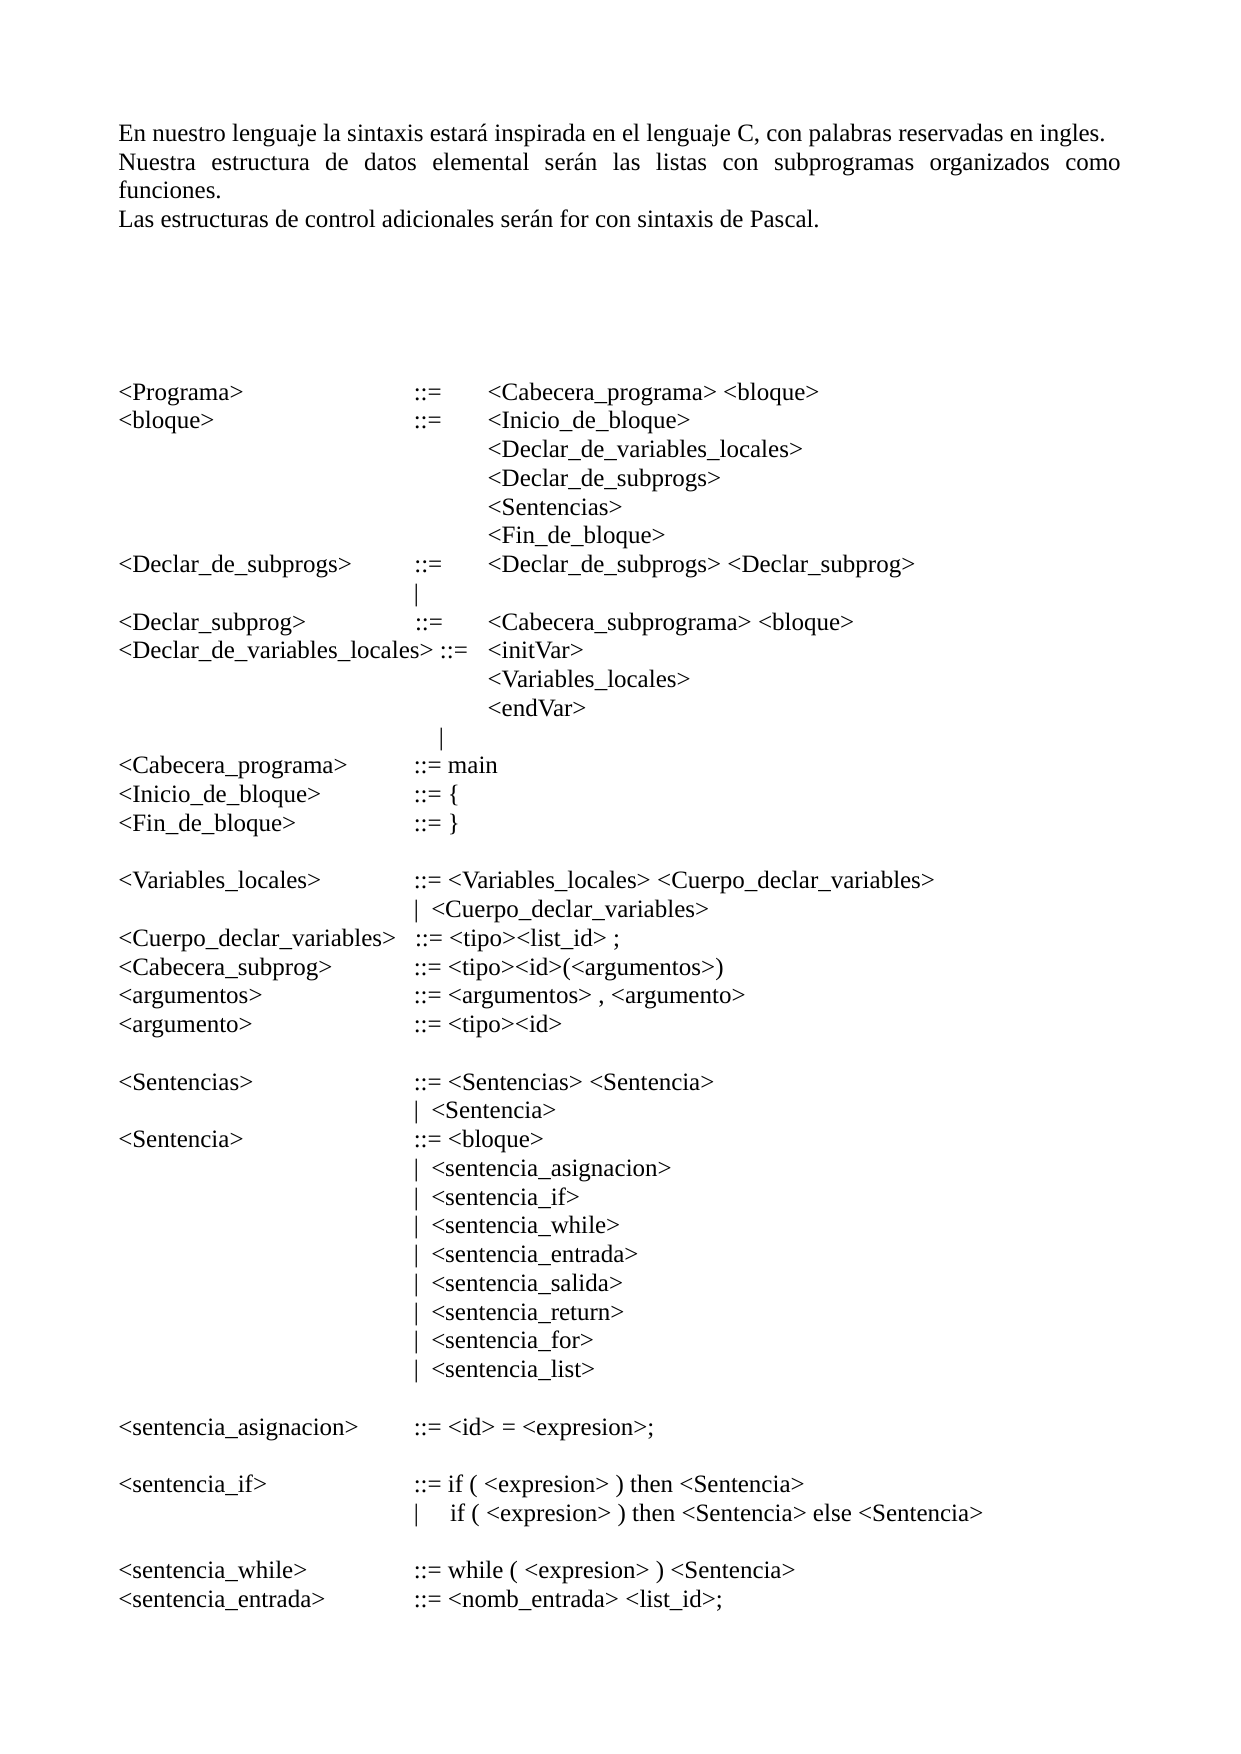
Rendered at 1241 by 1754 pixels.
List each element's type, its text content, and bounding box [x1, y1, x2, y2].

text <Cabecera_subprog> ::= <tipo><id>(<argumentos>) [118, 952, 1122, 981]
text <Declar_de_variables_locales> [118, 434, 1122, 463]
text <sentencia_asignacion> ::= <id> = <expresion>; [118, 1412, 1122, 1441]
text | [118, 722, 1122, 751]
text | <sentencia_salida> [118, 1268, 1122, 1297]
text <argumento> ::= <tipo><id> [118, 1009, 1122, 1038]
text <Sentencias> [118, 492, 1122, 521]
text <Declar_de_variables_locales> ::= <initVar> [118, 636, 1122, 664]
text | <sentencia_if> [118, 1182, 1122, 1211]
text <Sentencias> ::= <Sentencias> <Sentencia> [118, 1067, 1122, 1096]
text <endVar> [118, 693, 1122, 722]
text | <Cuerpo_declar_variables> [118, 894, 1122, 923]
text <Inicio_de_bloque> ::= { [118, 779, 1122, 808]
text <Variables_locales> ::= <Variables_locales> <Cuerpo_declar_variables> [118, 866, 1122, 894]
text <Fin_de_bloque> ::= } [118, 808, 1122, 837]
text <Variables_locales> [118, 664, 1122, 693]
text <sentencia_entrada> ::= <nomb_entrada> <list_id>; [118, 1584, 1122, 1613]
text En nuestro lenguaje la sintaxis estará inspirada en el lenguaje C, con palabras reservadas en ingles. [118, 118, 1122, 147]
text <Cabecera_programa> ::= main [118, 751, 1122, 779]
text | <sentencia_return> [118, 1297, 1122, 1326]
text <Programa> ::= <Cabecera_programa> <bloque> [118, 377, 1122, 406]
text | if ( <expresion> ) then <Sentencia> else <Sentencia> [118, 1498, 1122, 1527]
text <Declar_de_subprogs> ::= <Declar_de_subprogs> <Declar_subprog> [118, 549, 1122, 578]
text Nuestra estructura de datos elemental serán las listas con subprogramas organizados como funciones. [118, 147, 1122, 204]
text <Declar_de_subprogs> [118, 463, 1122, 492]
text | <sentencia_entrada> [118, 1239, 1122, 1268]
text <argumentos> ::= <argumentos> , <argumento> [118, 981, 1122, 1009]
text | <sentencia_while> [118, 1211, 1122, 1239]
text <Declar_subprog> ::= <Cabecera_subprograma> <bloque> [118, 607, 1122, 636]
text | <sentencia_list> [118, 1354, 1122, 1383]
text <Sentencia> ::= <bloque> [118, 1124, 1122, 1153]
text <bloque> ::= <Inicio_de_bloque> [118, 406, 1122, 434]
text <sentencia_if> ::= if ( <expresion> ) then <Sentencia> [118, 1469, 1122, 1498]
text | <Sentencia> [118, 1096, 1122, 1124]
text <sentencia_while> ::= while ( <expresion> ) <Sentencia> [118, 1556, 1122, 1584]
text | [118, 578, 1122, 607]
text Las estructuras de control adicionales serán for con sintaxis de Pascal. [118, 204, 1122, 233]
text <Fin_de_bloque> [118, 521, 1122, 549]
text | <sentencia_asignacion> [118, 1153, 1122, 1182]
text <Cuerpo_declar_variables> ::= <tipo><list_id> ; [118, 923, 1122, 952]
text | <sentencia_for> [118, 1326, 1122, 1354]
